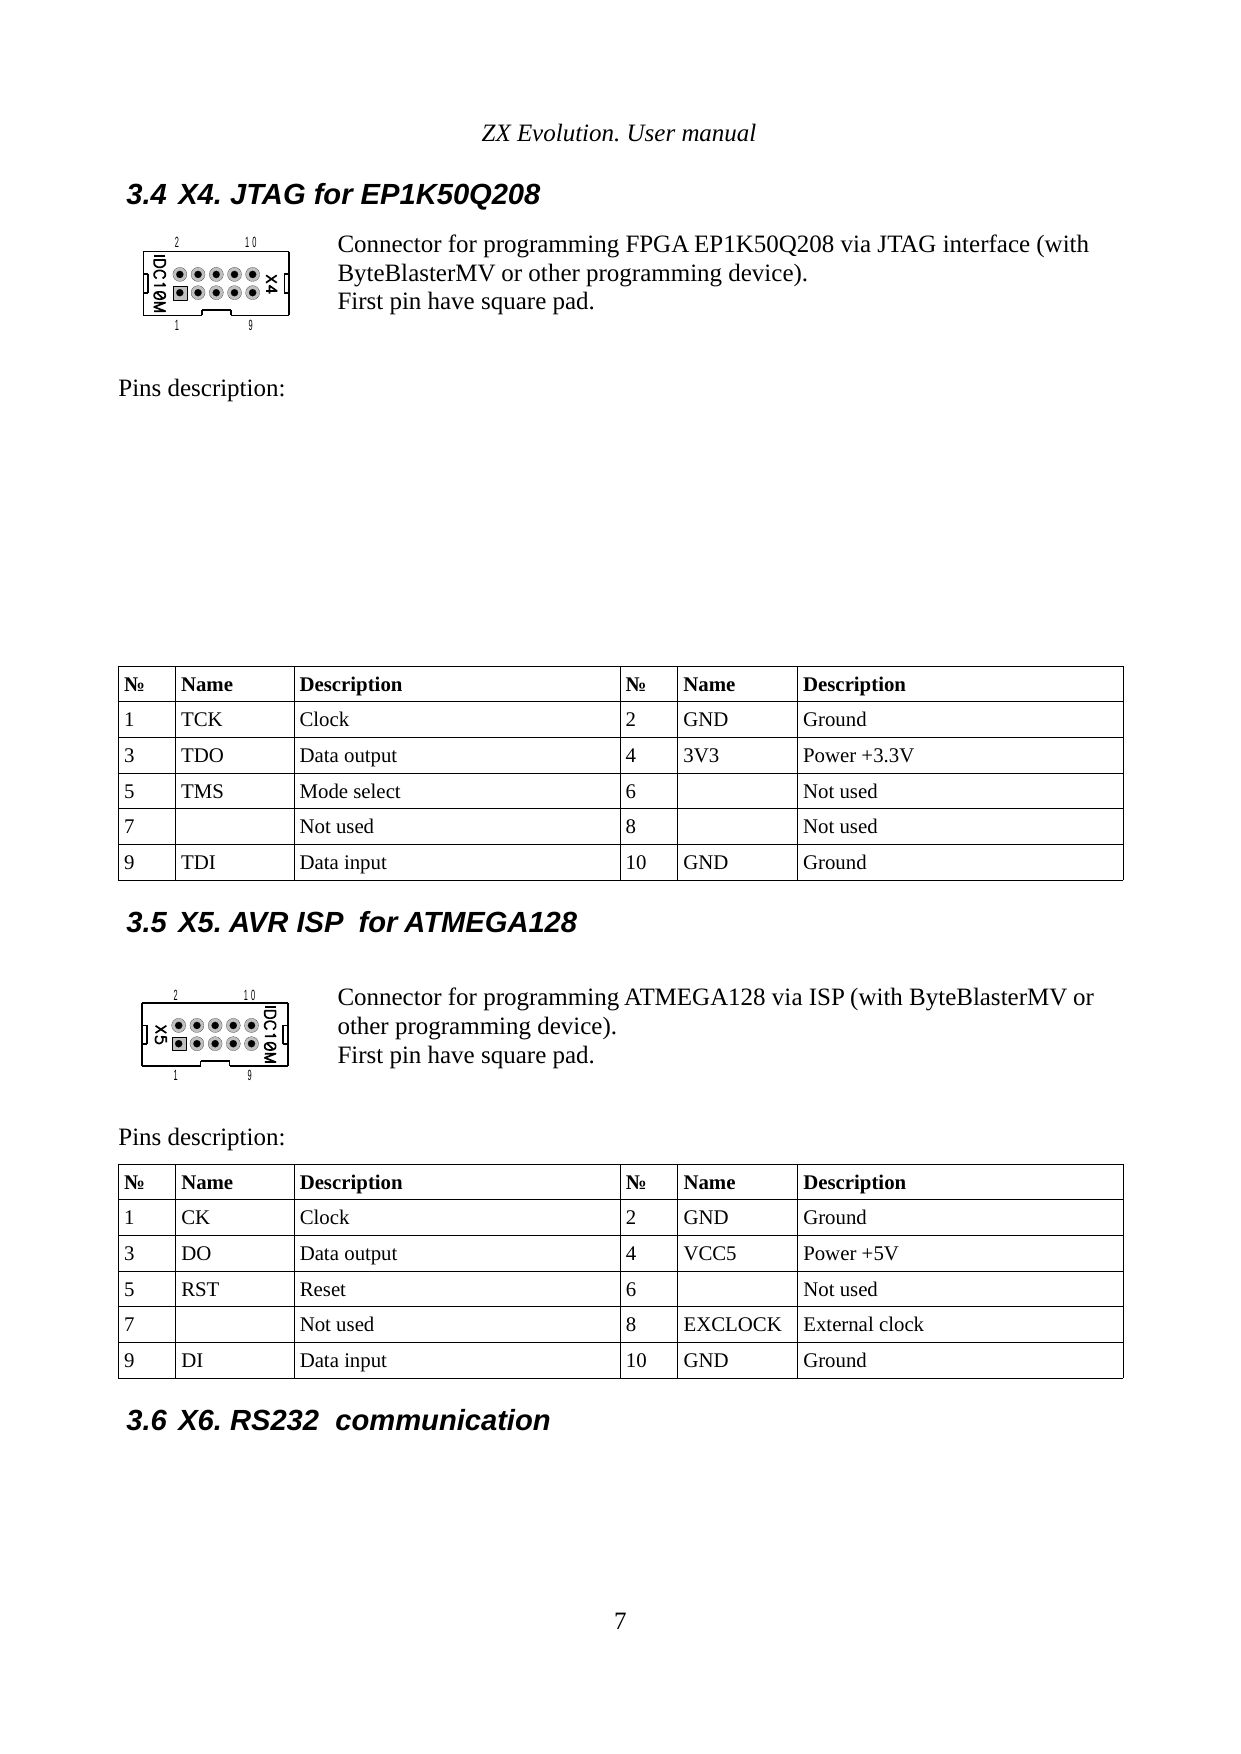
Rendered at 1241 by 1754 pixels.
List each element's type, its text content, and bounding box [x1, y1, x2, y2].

table_cell 1 [119, 702, 175, 737]
table_cell 8 [621, 809, 677, 844]
table_cell Data output [295, 738, 620, 773]
subtitle X5. AVR ISP for ATMEGA128 [118, 905, 1122, 938]
table_cell CK [176, 1200, 294, 1235]
table_cell 5 [119, 774, 175, 808]
table_header Connector for programming ATMEGA128 via ISP (with ByteBlasterMV or other programming device). First pin have square pad. [331, 977, 1123, 1122]
table_cell Not used [798, 809, 1123, 844]
table_cell 6 [621, 774, 677, 808]
table_cell 6 [621, 1272, 677, 1306]
table_cell 10 [621, 845, 677, 879]
table_cell 9 [119, 1343, 175, 1377]
table_cell 5 [119, 1272, 175, 1306]
table_cell Clock [295, 1200, 620, 1235]
table_header Description [295, 667, 620, 701]
table_cell TDO [176, 738, 294, 773]
table_cell [678, 774, 797, 808]
table_cell 4 [621, 1236, 677, 1271]
table_cell TDI [176, 845, 294, 879]
table_cell 7 [119, 809, 175, 844]
table_header № [621, 1165, 677, 1199]
table_header Description [295, 1165, 620, 1199]
table_cell Ground [798, 1343, 1123, 1377]
table_cell 7 [119, 1307, 175, 1342]
table_header № [119, 667, 175, 701]
table_cell Mode select [295, 774, 620, 808]
table_cell Not used [798, 774, 1123, 808]
table_cell 8 [621, 1307, 677, 1342]
table_header Name [176, 667, 294, 701]
table_header № [621, 667, 677, 701]
table_cell TCK [176, 702, 294, 737]
table_cell 1 [119, 1200, 175, 1235]
table_cell Clock [295, 702, 620, 737]
table_header Description [798, 1165, 1123, 1199]
subtitle X6. RS232 communication [118, 1403, 1122, 1436]
table_cell Ground [798, 702, 1123, 737]
table_cell GND [678, 1200, 797, 1235]
table_cell External clock [798, 1307, 1123, 1342]
table_cell 3V3 [678, 738, 797, 773]
table_cell [176, 809, 294, 844]
table_cell 9 [119, 845, 175, 879]
table_header № [119, 1165, 175, 1199]
table_cell Data input [295, 1343, 620, 1377]
table_header [118, 977, 331, 1122]
table_cell Not used [295, 1307, 620, 1342]
table_header Name [678, 667, 797, 701]
table_cell Not used [798, 1272, 1123, 1306]
table_header Description [798, 667, 1123, 701]
table_cell Not used [295, 809, 620, 844]
text Pins description: [118, 1122, 1122, 1151]
text Pins description: [118, 373, 1122, 401]
table_header Name [678, 1165, 797, 1199]
table_cell Data output [295, 1236, 620, 1271]
table_cell TMS [176, 774, 294, 808]
table_cell EXCLOCK [678, 1307, 797, 1342]
table_cell DI [176, 1343, 294, 1377]
table_header [118, 223, 331, 373]
table_header Name [176, 1165, 294, 1199]
subtitle X4. JTAG for EP1K50Q208 [118, 177, 1122, 211]
table_cell Ground [798, 845, 1123, 879]
table_cell 4 [621, 738, 677, 773]
table_cell 3 [119, 1236, 175, 1271]
table_cell [678, 1272, 797, 1306]
table_cell Power +5V [798, 1236, 1123, 1271]
table_cell DO [176, 1236, 294, 1271]
table_cell Reset [295, 1272, 620, 1306]
table_cell GND [678, 1343, 797, 1377]
table_cell 2 [621, 702, 677, 737]
table_cell [176, 1307, 294, 1342]
table_cell Power +3.3V [798, 738, 1123, 773]
table_cell GND [678, 845, 797, 879]
table_header Connector for programming FPGA EP1K50Q208 via JTAG interface (with ByteBlasterMV or other programming device). First pin have square pad. [331, 223, 1123, 373]
table_cell Data input [295, 845, 620, 879]
table_cell VCC5 [678, 1236, 797, 1271]
table_cell RST [176, 1272, 294, 1306]
table_cell GND [678, 702, 797, 737]
table_cell 3 [119, 738, 175, 773]
table_cell Ground [798, 1200, 1123, 1235]
table_cell 2 [621, 1200, 677, 1235]
table_cell 10 [621, 1343, 677, 1377]
table_cell [678, 809, 797, 844]
